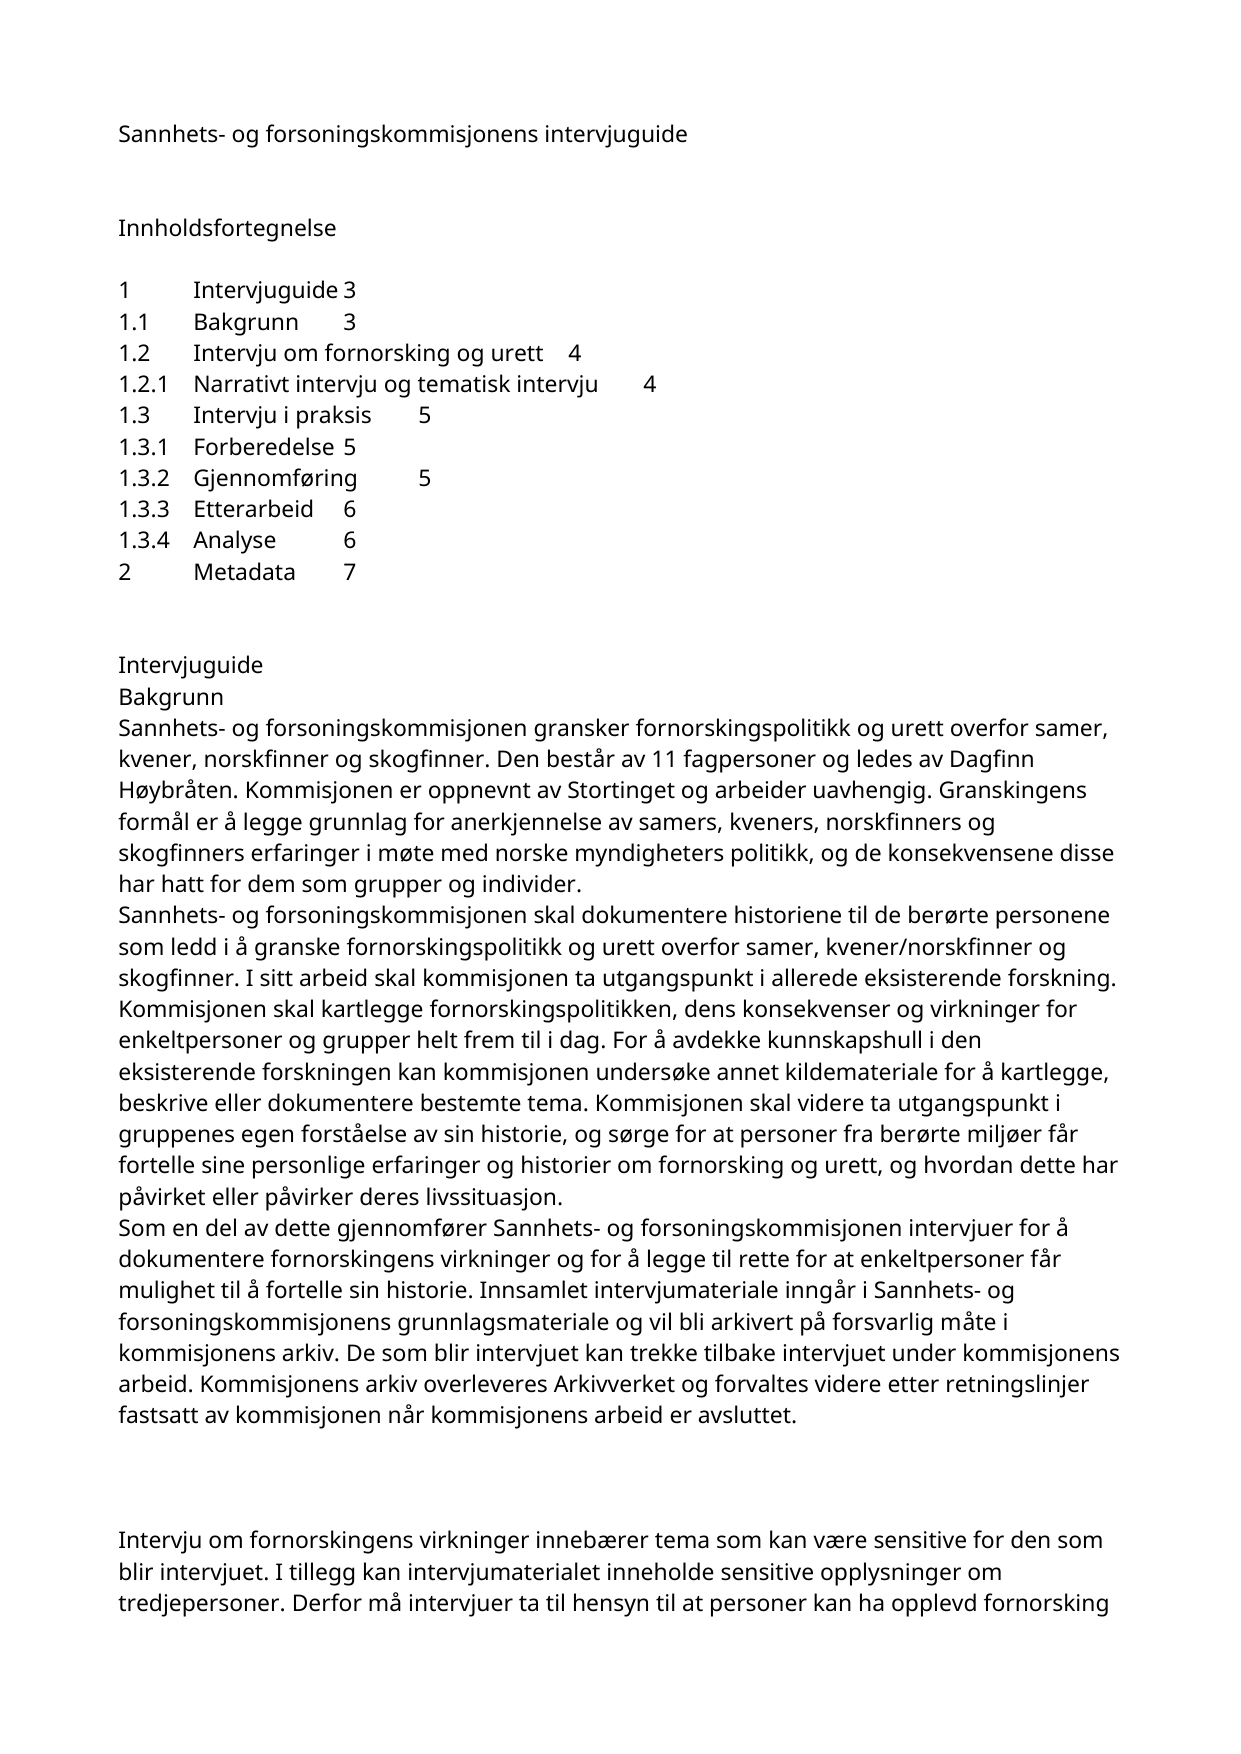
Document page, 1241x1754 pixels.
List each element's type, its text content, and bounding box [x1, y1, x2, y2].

text Som en del av dette gjennomfører Sannhets- og forsoningskommisjonen intervjuer for å dokumentere fornorskingens virkninger og for å legge til rette for at enkeltpersoner får mulighet til å fortelle sin historie. Innsamlet intervjumateriale inngår i Sannhets- og forsoningskommisjonens grunnlagsmateriale og vil bli arkivert på forsvarlig måte i kommisjonens arkiv. De som blir intervjuet kan trekke tilbake intervjuet under kommisjonens arbeid. Kommisjonens arkiv overleveres Arkivverket og forvaltes videre etter retningslinjer fastsatt av kommisjonen når kommisjonens arbeid er avsluttet. [118, 1212, 1122, 1431]
text Sannhets- og forsoningskommisjonen gransker fornorskingspolitikk og urett overfor samer, kvener, norskfinner og skogfinner. Den består av 11 fagpersoner og ledes av Dagfinn Høybråten. Kommisjonen er oppnevnt av Stortinget og arbeider uavhengig. Granskingens formål er å legge grunnlag for anerkjennelse av samers, kveners, norskfinners og skogfinners erfaringer i møte med norske myndigheters politikk, og de konsekvensene disse har hatt for dem som grupper og individer. [118, 712, 1122, 899]
text Bakgrunn [118, 681, 1122, 712]
text 1.3.2 Gjennomføring 5 [118, 462, 1122, 493]
text Intervjuguide [118, 649, 1122, 681]
text 1.3 Intervju i praksis 5 [118, 399, 1122, 431]
text 1.3.3 Etterarbeid 6 [118, 493, 1122, 524]
text 1.2.1 Narrativt intervju og tematisk intervju 4 [118, 368, 1122, 399]
text 1.2 Intervju om fornorsking og urett 4 [118, 337, 1122, 368]
text Sannhets- og forsoningskommisjonens intervjuguide [118, 118, 1122, 149]
text Intervju om fornorskingens virkninger innebærer tema som kan være sensitive for den som blir intervjuet. I tillegg kan intervjumaterialet inneholde sensitive opplysninger om tredjepersoner. Derfor må intervjuer ta til hensyn til at personer kan ha opplevd fornorsking [118, 1524, 1122, 1618]
text Sannhets- og forsoningskommisjonen skal dokumentere historiene til de berørte personene som ledd i å granske fornorskingspolitikk og urett overfor samer, kvener/norskfinner og skogfinner. I sitt arbeid skal kommisjonen ta utgangspunkt i allerede eksisterende forskning. Kommisjonen skal kartlegge fornorskingspolitikken, dens konsekvenser og virkninger for enkeltpersoner og grupper helt frem til i dag. For å avdekke kunnskapshull i den eksisterende forskningen kan kommisjonen undersøke annet kildemateriale for å kartlegge, beskrive eller dokumentere bestemte tema. Kommisjonen skal videre ta utgangspunkt i gruppenes egen forståelse av sin historie, og sørge for at personer fra berørte miljøer får fortelle sine personlige erfaringer og historier om fornorsking og urett, og hvordan dette har påvirket eller påvirker deres livssituasjon. [118, 899, 1122, 1212]
text 1.1 Bakgrunn 3 [118, 306, 1122, 337]
text 1 Intervjuguide 3 [118, 274, 1122, 306]
text 1.3.4 Analyse 6 [118, 524, 1122, 556]
text 2 Metadata 7 [118, 556, 1122, 587]
text Innholdsfortegnelse [118, 212, 1122, 243]
text 1.3.1 Forberedelse 5 [118, 431, 1122, 462]
